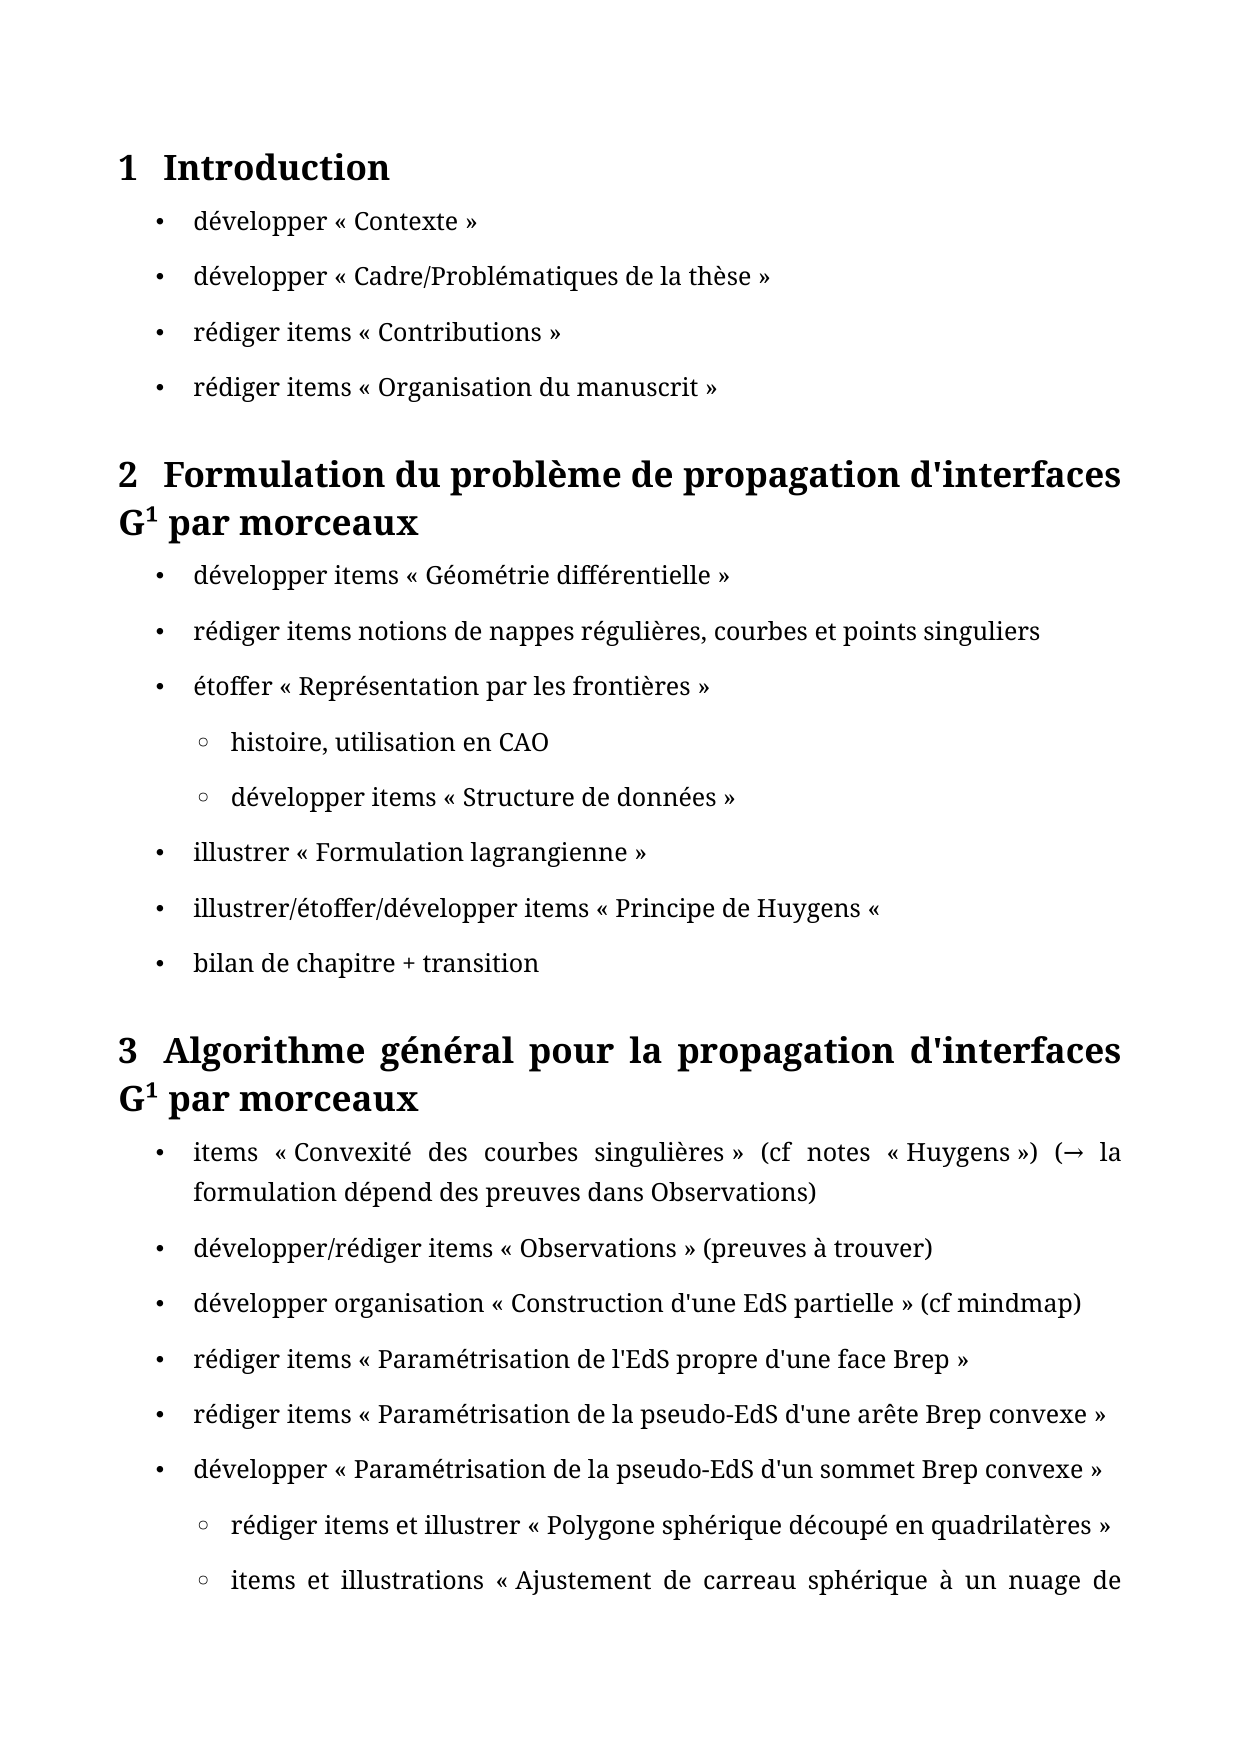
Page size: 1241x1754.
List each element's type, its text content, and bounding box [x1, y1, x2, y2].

list items « Convexité des courbes singulières » (cf notes « Huygens ») (→ la formulation dépend des preuves dans Observations) [156, 1134, 1122, 1209]
list développer items « Structure de données » [193, 779, 1122, 814]
list étoffer « Représentation par les frontières » [156, 669, 1122, 703]
list développer items « Géométrie différentielle » [156, 558, 1122, 592]
list illustrer « Formulation lagrangienne » [156, 835, 1122, 869]
list rédiger items notions de nappes régulières, courbes et points singuliers [156, 613, 1122, 647]
list histoire, utilisation en CAO [193, 724, 1122, 758]
list développer « Cadre/Problématiques de la thèse » [156, 259, 1122, 293]
list rédiger items « Organisation du manuscrit » [156, 369, 1122, 404]
list bilan de chapitre + transition [156, 946, 1122, 980]
list rédiger items « Paramétrisation de la pseudo-EdS d'une arête Brep convexe » [156, 1397, 1122, 1431]
list développer « Contexte » [156, 203, 1122, 237]
list rédiger items et illustrer « Polygone sphérique découpé en quadrilatères » [193, 1507, 1122, 1542]
subtitle Formulation du problème de propagation d'interfaces G¹ par morceaux [118, 450, 1122, 545]
subtitle Introduction [118, 143, 1122, 191]
list illustrer/étoffer/développer items « Principe de Huygens « [156, 890, 1122, 924]
list rédiger items « Contributions » [156, 314, 1122, 348]
list développer organisation « Construction d'une EdS partielle » (cf mindmap) [156, 1286, 1122, 1320]
list développer « Paramétrisation de la pseudo-EdS d'un sommet Brep convexe » [156, 1452, 1122, 1486]
list rédiger items « Paramétrisation de l'EdS propre d'une face Brep » [156, 1341, 1122, 1375]
subtitle Algorithme général pour la propagation d'interfaces G¹ par morceaux [118, 1026, 1122, 1122]
list items et illustrations « Ajustement de carreau sphérique à un nuage de [193, 1563, 1122, 1597]
list développer/rédiger items « Observations » (preuves à trouver) [156, 1230, 1122, 1264]
